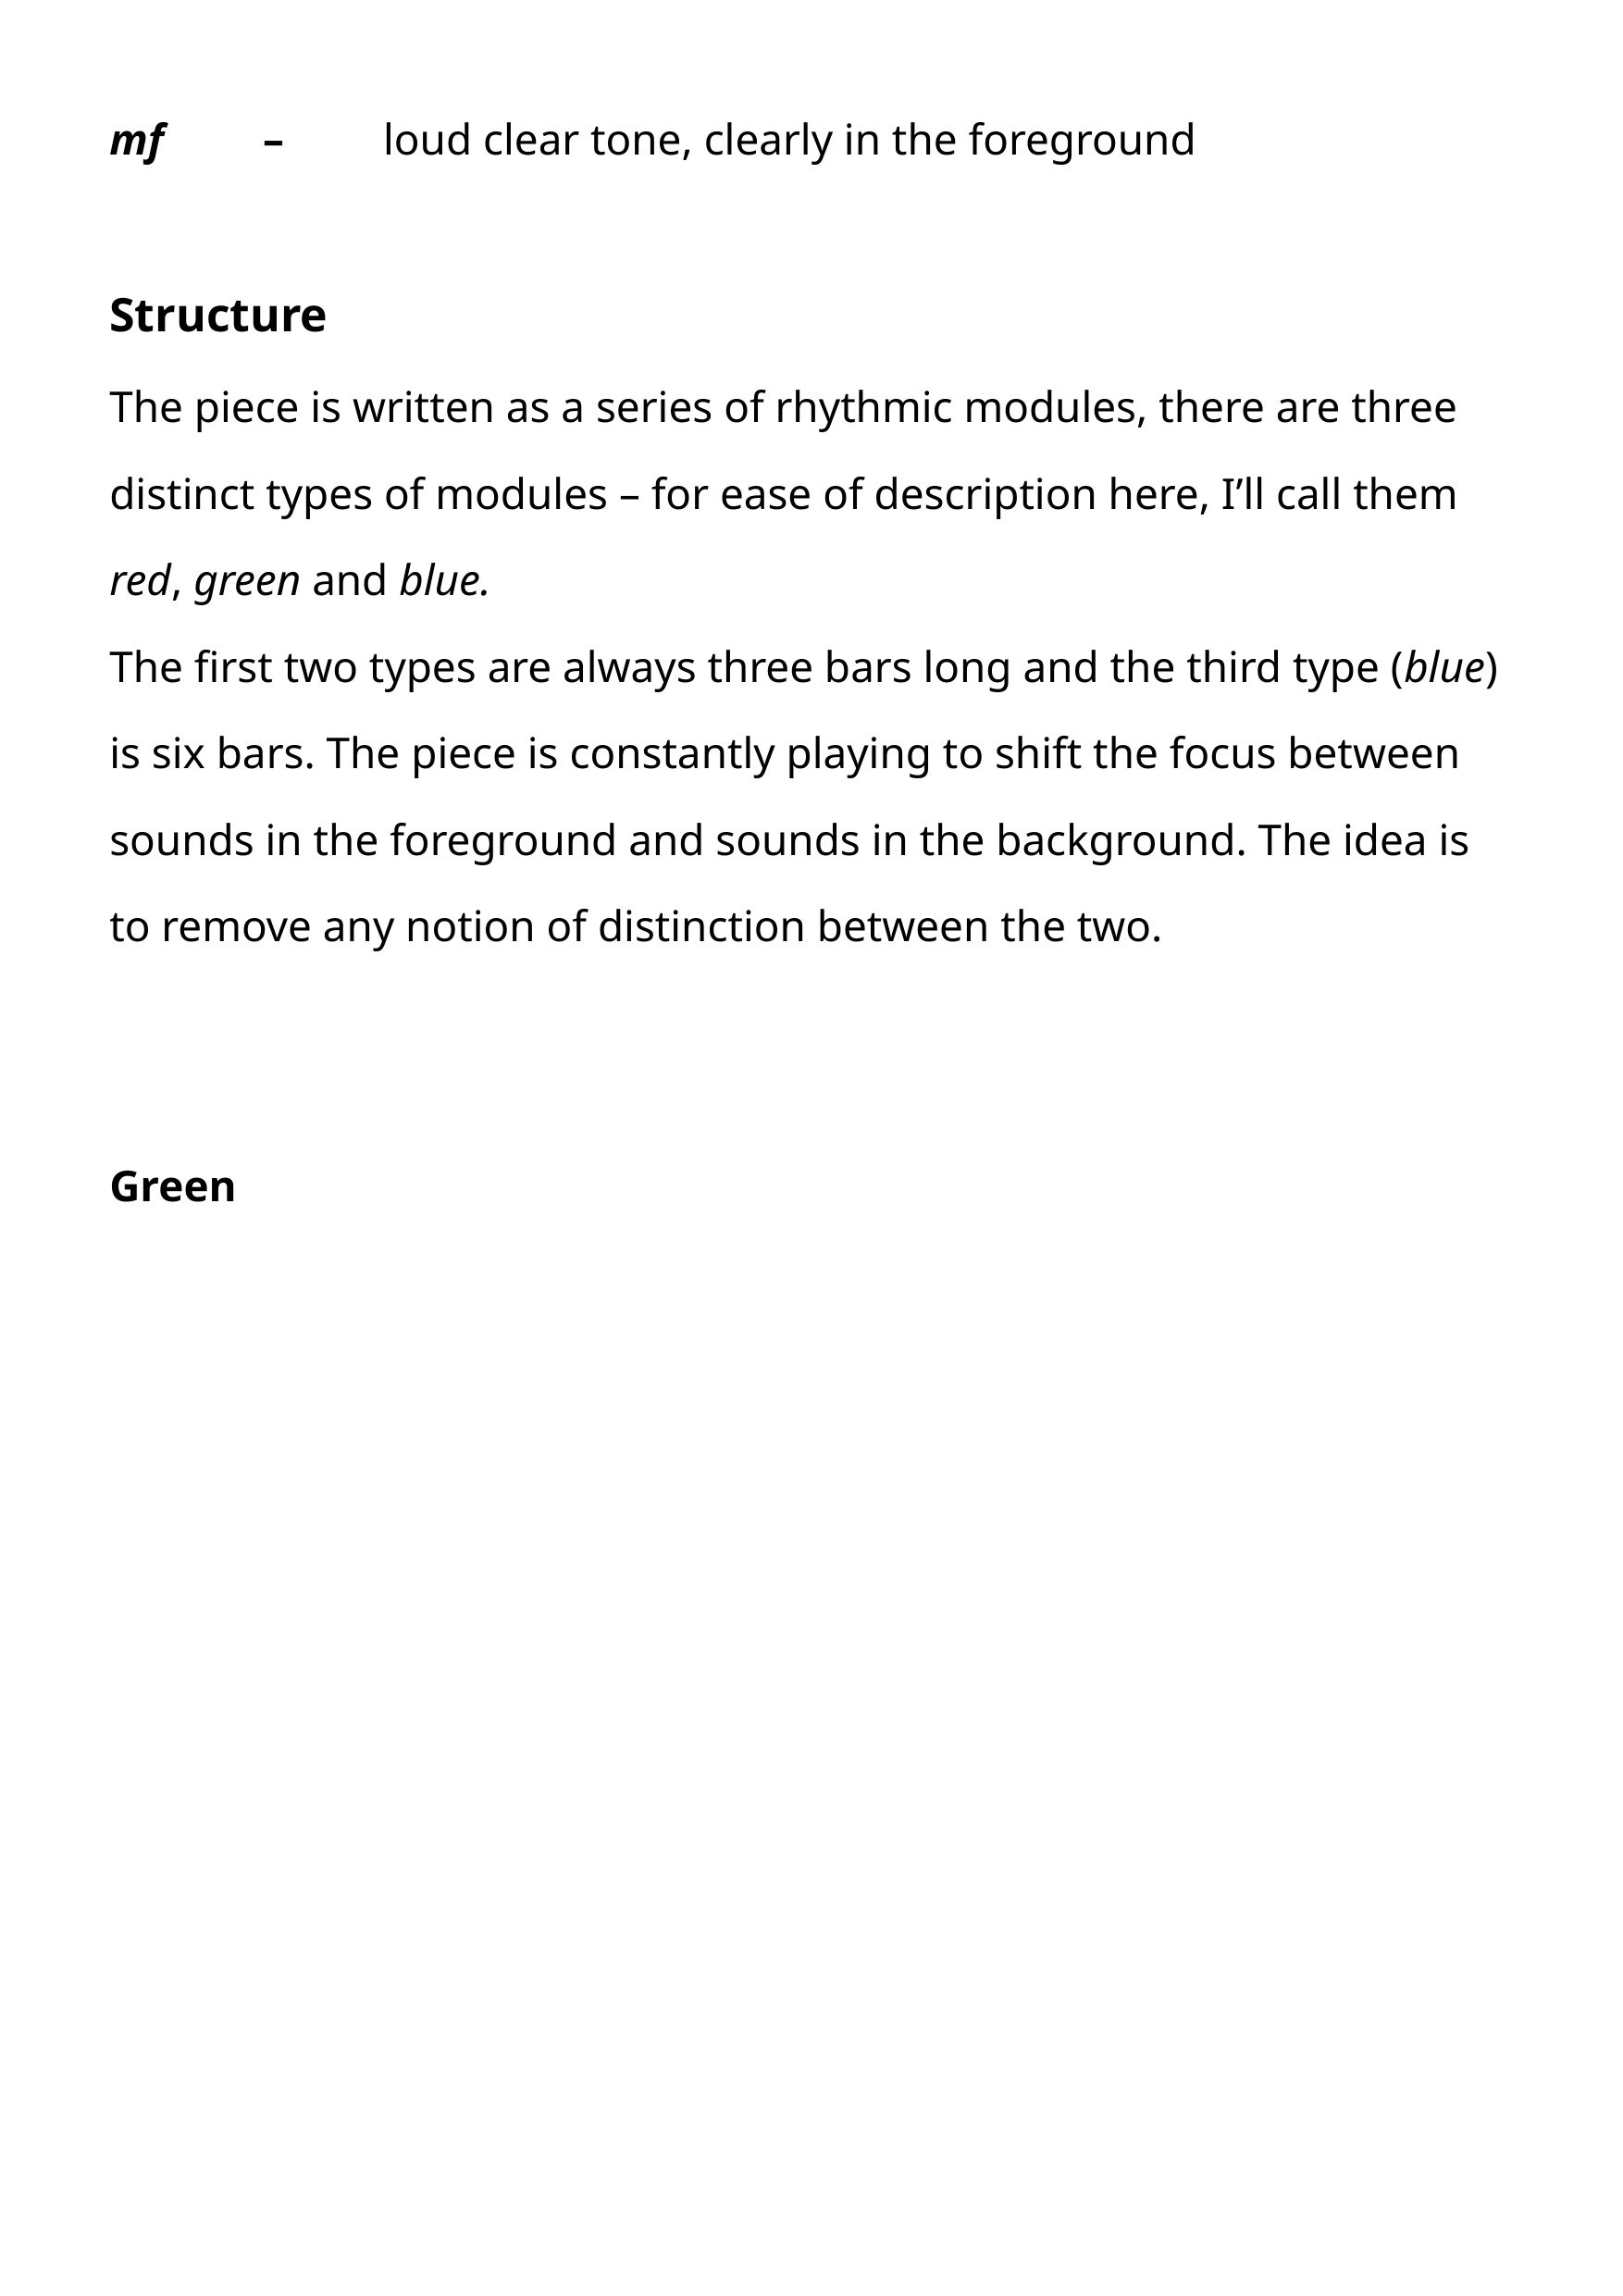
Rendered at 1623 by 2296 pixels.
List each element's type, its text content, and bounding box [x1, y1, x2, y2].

text The first two types are always three bars long and the third type (blue) is six bars. The piece is constantly playing to shift the focus between sounds in the foreground and sounds in the background. The idea is to remove any notion of distinction between the two. [109, 637, 1514, 954]
text Green [109, 1156, 1514, 1214]
text mf – loud clear tone, clearly in the foreground [109, 109, 1514, 168]
text Structure [109, 282, 1514, 345]
text The piece is written as a series of rhythmic modules, there are three distinct types of modules – for ease of description here, I’ll call them red, green and blue. [109, 377, 1514, 608]
